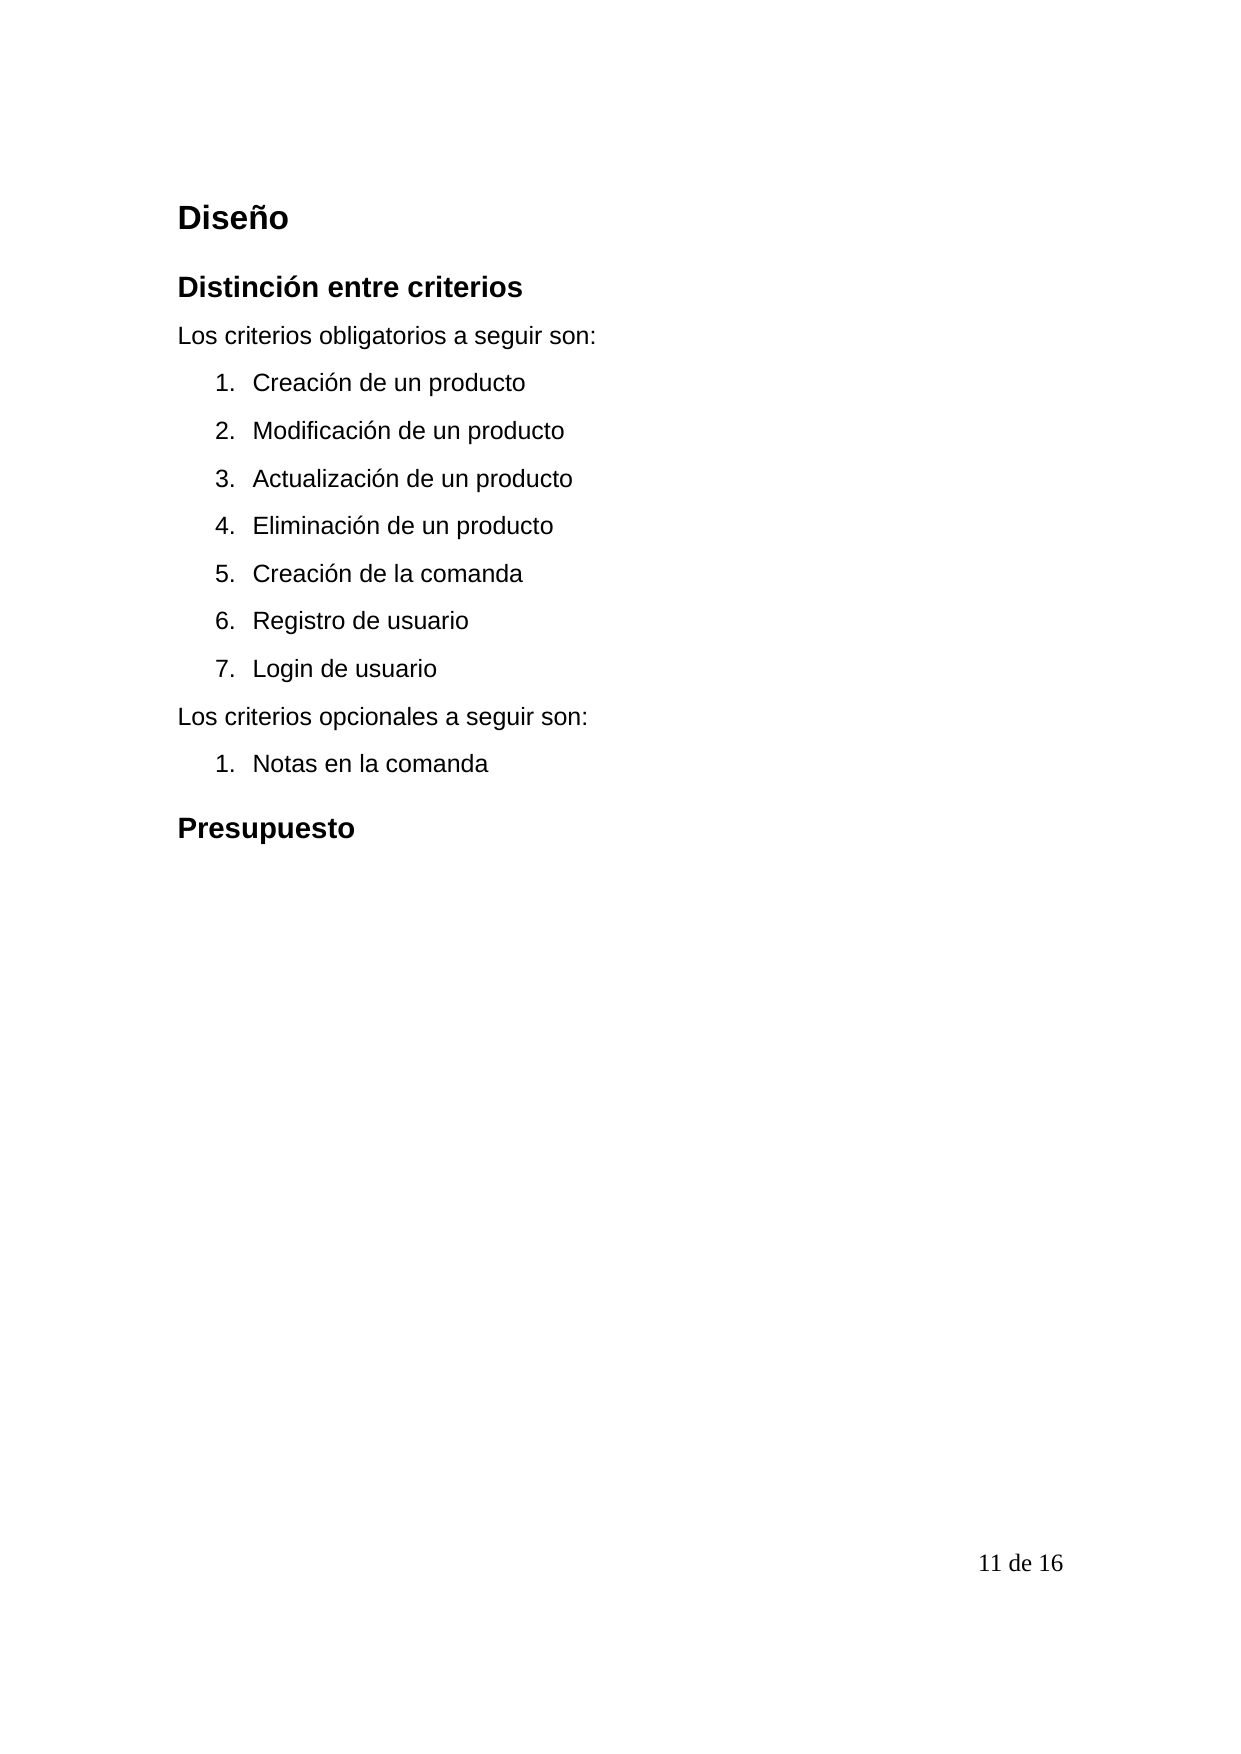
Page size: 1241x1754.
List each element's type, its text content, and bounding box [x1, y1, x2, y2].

list Eliminación de un producto [215, 511, 1063, 540]
subtitle Diseño [177, 198, 1063, 237]
list Registro de usuario [215, 606, 1063, 635]
list Creación de un producto [215, 368, 1063, 397]
list Notas en la comanda [215, 749, 1063, 778]
list Actualización de un producto [215, 463, 1063, 492]
subtitle Distinción entre criterios [177, 269, 1063, 303]
text Los criterios obligatorios a seguir son: [177, 321, 1063, 349]
list Modificación de un producto [215, 416, 1063, 445]
list Login de usuario [215, 654, 1063, 683]
text Los criterios opcionales a seguir son: [177, 702, 1063, 730]
subtitle Presupuesto [177, 811, 1063, 884]
list Creación de la comanda [215, 559, 1063, 587]
